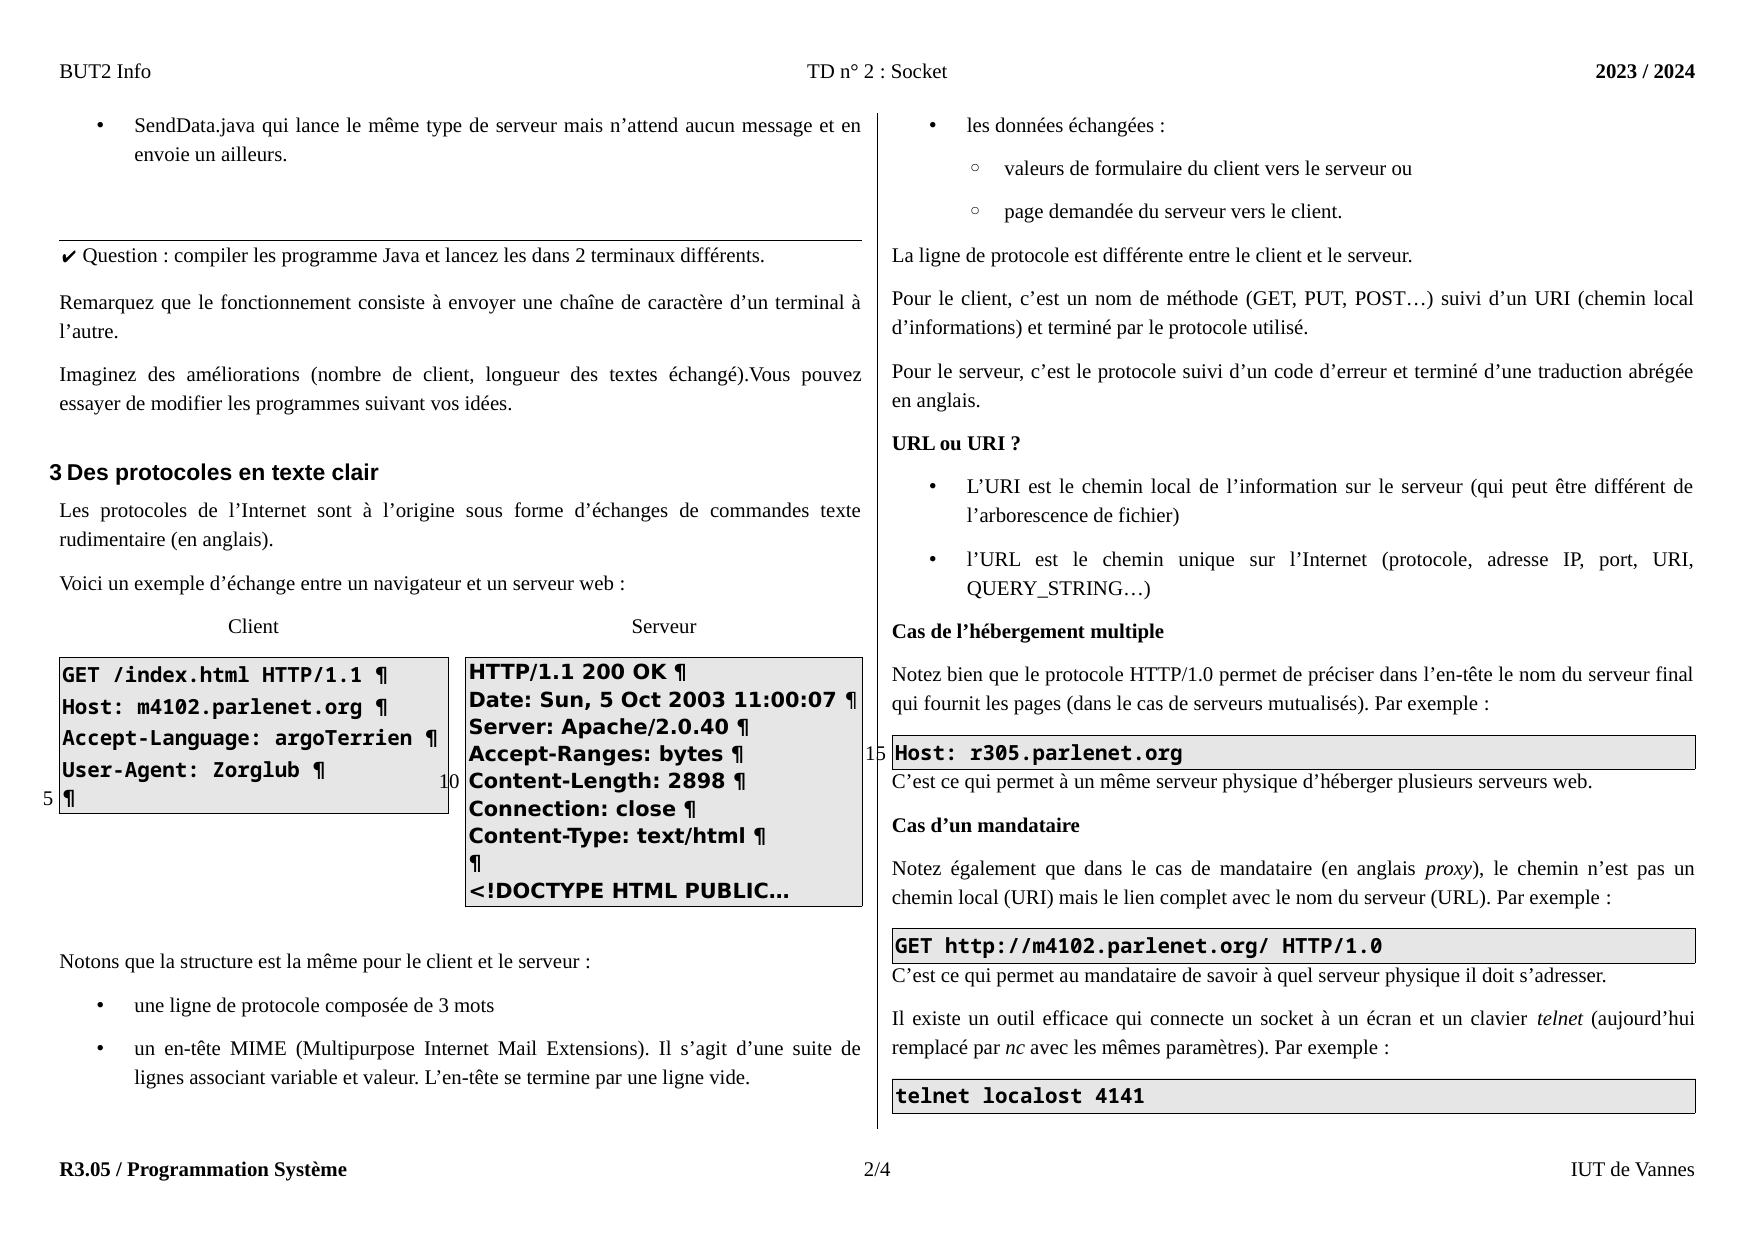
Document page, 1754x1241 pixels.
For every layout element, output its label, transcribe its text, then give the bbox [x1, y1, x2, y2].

subtitle Des protocoles en texte clair [49, 459, 862, 486]
list une ligne de protocole composée de 3 mots [97, 993, 862, 1017]
text Pour le client, c’est un nom de méthode (GET, PUT, POST…) suivi d’un URI (chemin local d’informations) et terminé par le protocole utilisé. [892, 286, 1695, 339]
text C’est ce qui permet à un même serveur physique d’héberger plusieurs serveurs web. [892, 770, 1695, 793]
list L’URI est le chemin local de l’information sur le serveur (qui peut être différent de l’arborescence de fichier) [929, 474, 1695, 527]
text Host: m4102.parlenet.org ¶ [60, 689, 448, 720]
list Question : compiler les programme Java et lancez les dans 2 terminaux différents. [59, 241, 862, 270]
text C’est ce qui permet au mandataire de savoir à quel serveur physique il doit s’adresser. [892, 964, 1695, 987]
text Server: Apache/2.0.40 ¶ [466, 712, 862, 739]
text <!DOCTYPE HTML PUBLIC… [466, 876, 862, 906]
text GET http://m4102.parlenet.org/ HTTP/1.0 [893, 929, 1695, 963]
list un en-tête MIME (Multipurpose Internet Mail Extensions). Il s’agit d’une suite de lignes associant variable et valeur. L’en-tête se termine par une ligne vide. [97, 1036, 862, 1089]
text HTTP/1.1 200 OK ¶ [466, 658, 862, 684]
text Voici un exemple d’échange entre un navigateur et un serveur web : [59, 570, 862, 594]
text Content-Length: 2898 ¶ [466, 766, 862, 794]
text Cas de l’hébergement multiple [892, 619, 1695, 643]
text Connection: close ¶ [466, 794, 862, 821]
list page demandée du serveur vers le client. [967, 199, 1695, 223]
text Imaginez des améliorations (nombre de client, longueur des textes échangé).Vous pouvez essayer de modifier les programmes suivant vos idées. [59, 362, 862, 415]
text La ligne de protocole est différente entre le client et le serveur. [892, 243, 1695, 267]
text URL ou URI ? [892, 431, 1695, 455]
text Host: r305.parlenet.org [893, 736, 1695, 769]
text Content-Type: text/html ¶ [466, 821, 862, 848]
text Notons que la structure est la même pour le client et le serveur : [59, 949, 862, 973]
text Client [59, 614, 448, 638]
text Date: Sun, 5 Oct 2003 11:00:07 ¶ [466, 684, 862, 712]
list les données échangées : [929, 113, 1695, 137]
text Notez également que dans le cas de mandataire (en anglais proxy), le chemin n’est pas un chemin local (URI) mais le lien complet avec le nom du serveur (URL). Par exemple : [892, 856, 1695, 909]
text Remarquez que le fonctionnement consiste à envoyer une chaîne de caractère d’un terminal à l’autre. [59, 290, 862, 343]
text Pour le serveur, c’est le protocole suivi d’un code d’erreur et terminé d’une traduction abrégée en anglais. [892, 359, 1695, 412]
text Serveur [465, 614, 862, 638]
list SendData.java qui lance le même type de serveur mais n’attend aucun message et en envoie un ailleurs. [97, 113, 862, 166]
text Les protocoles de l’Internet sont à l’origine sous forme d’échanges de commandes texte rudimentaire (en anglais). [59, 498, 862, 551]
list l’URL est le chemin unique sur l’Internet (protocole, adresse IP, port, URI, QUERY_STRING…) [929, 547, 1695, 599]
list valeurs de formulaire du client vers le serveur ou [967, 156, 1695, 180]
text Accept-Ranges: bytes ¶ [466, 739, 862, 766]
text GET /index.html HTTP/1.1 ¶ [60, 658, 448, 689]
text Il existe un outil efficace qui connecte un socket à un écran et un clavier telnet (aujourd’hui remplacé par nc avec les mêmes paramètres). Par exemple : [892, 1006, 1695, 1059]
text Cas d’un mandataire [892, 813, 1695, 837]
text telnet localost 4141 [893, 1080, 1695, 1113]
text User-Agent: Zorglub ¶ [60, 752, 448, 783]
text ¶ [466, 848, 862, 876]
text ¶ [60, 783, 448, 813]
text Accept-Language: argoTerrien ¶ [60, 720, 448, 752]
text Notez bien que le protocole HTTP/1.0 permet de préciser dans l’en-tête le nom du serveur final qui fournit les pages (dans le cas de serveurs mutualisés). Par exemple : [892, 662, 1695, 715]
